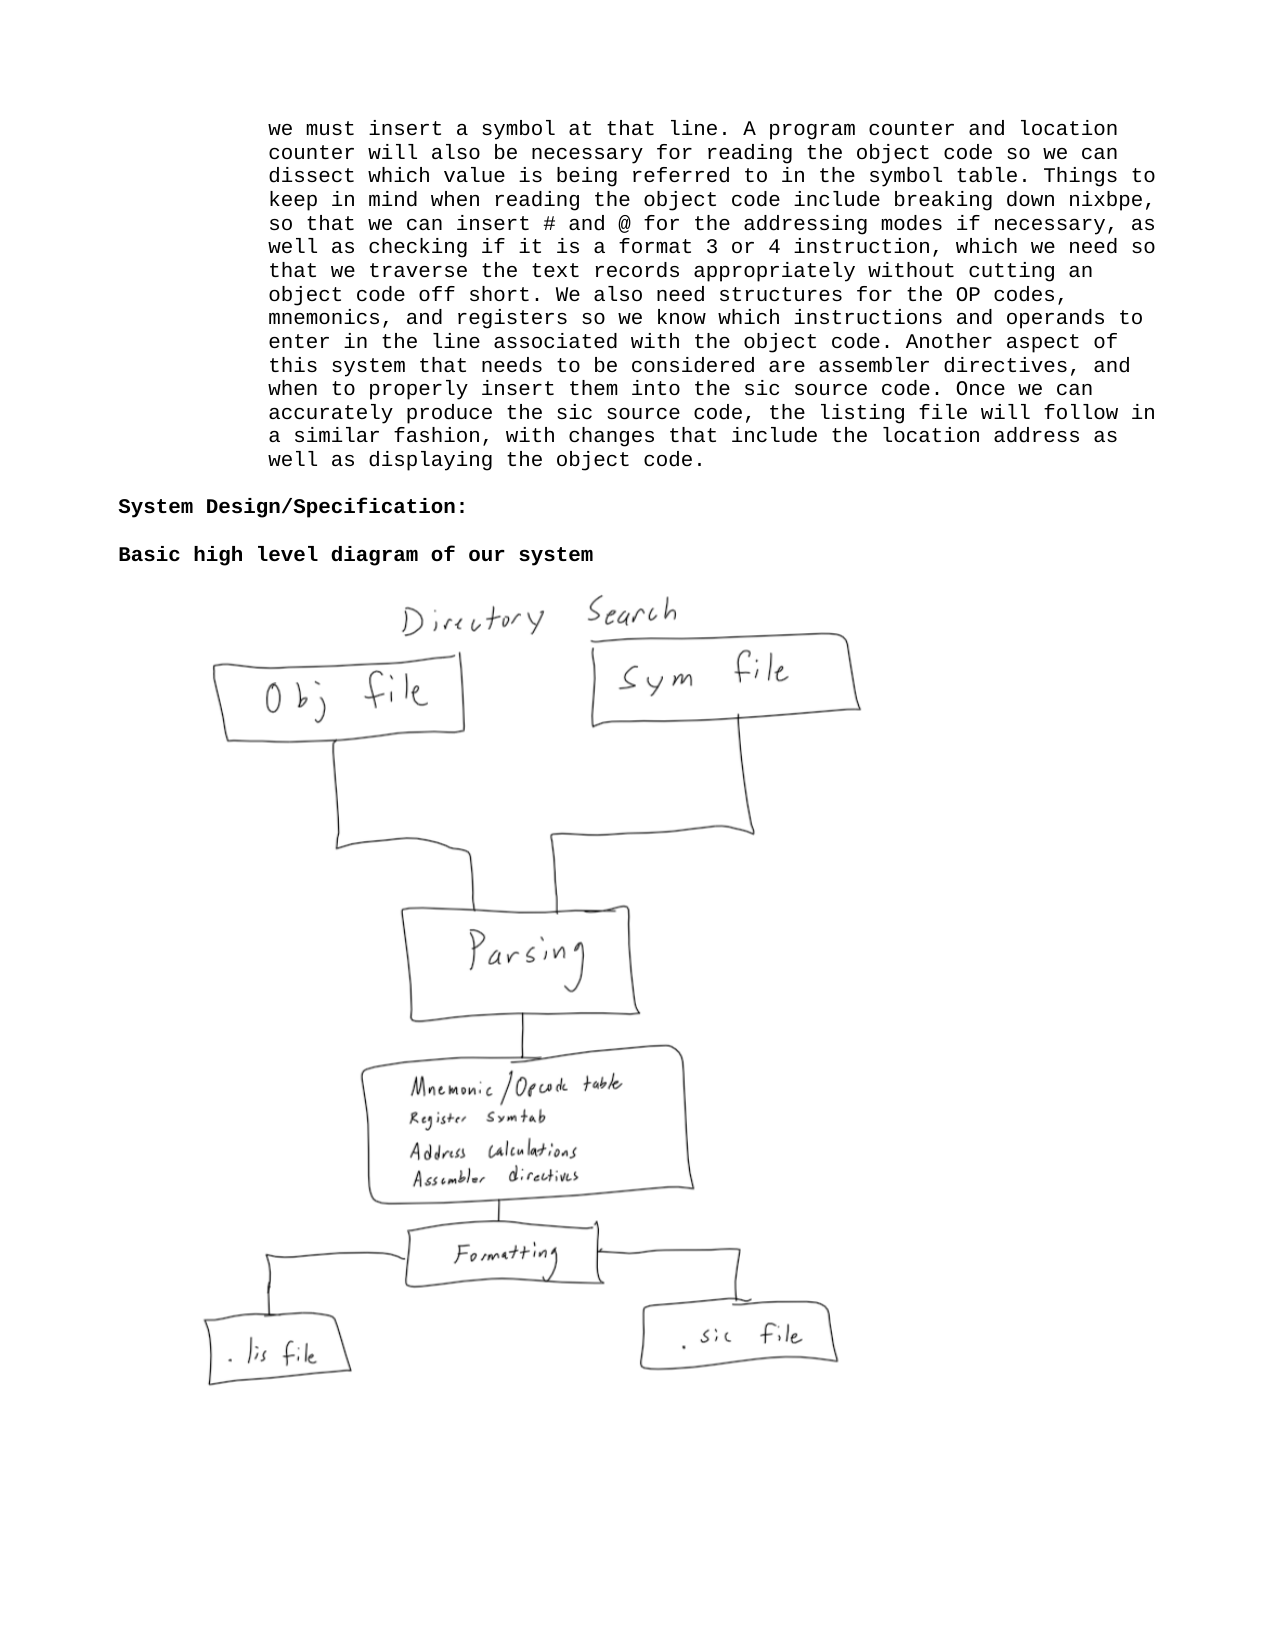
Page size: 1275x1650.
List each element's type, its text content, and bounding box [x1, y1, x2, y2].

list we must insert a symbol at that line. A program counter and location counter will also be necessary for reading the object code so we can dissect which value is being referred to in the symbol table. Things to keep in mind when reading the object code include breaking down nixbpe, so that we can insert # and @ for the addressing modes if necessary, as well as checking if it is a format 3 or 4 instruction, which we need so that we traverse the text records appropriately without cutting an object code off short. We also need structures for the OP codes, mnemonics, and registers so we know which instructions and operands to enter in the line associated with the object code. Another aspect of this system that needs to be considered are assembler directives, and when to properly insert them into the sic source code. Once we can accurately produce the sic source code, the listing file will follow in a similar fashion, with changes that include the location address as well as displaying the object code. [231, 118, 1157, 473]
text System Design/Specification: [118, 496, 1157, 520]
text Basic high level diagram of our system [118, 544, 1157, 567]
